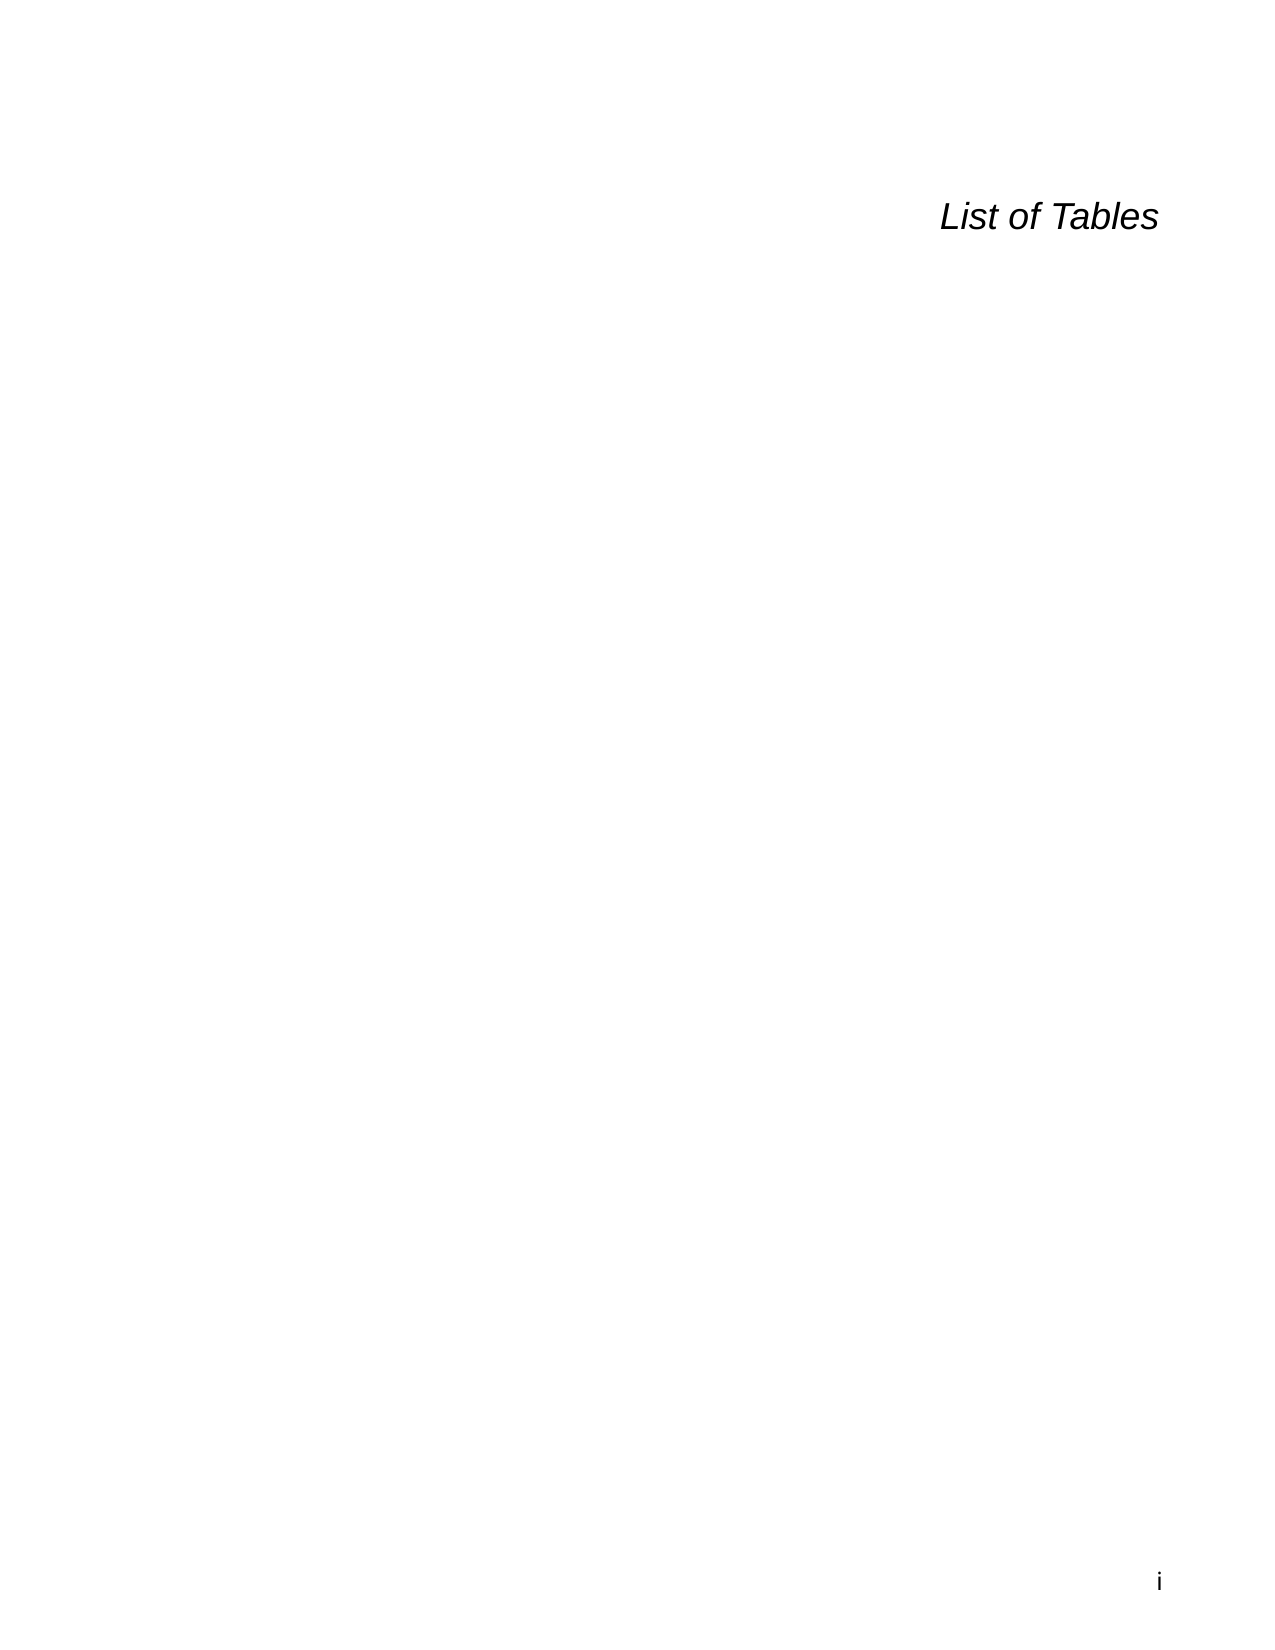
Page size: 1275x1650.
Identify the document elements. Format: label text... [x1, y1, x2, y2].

subtitle List of Tables [94, 194, 1162, 237]
